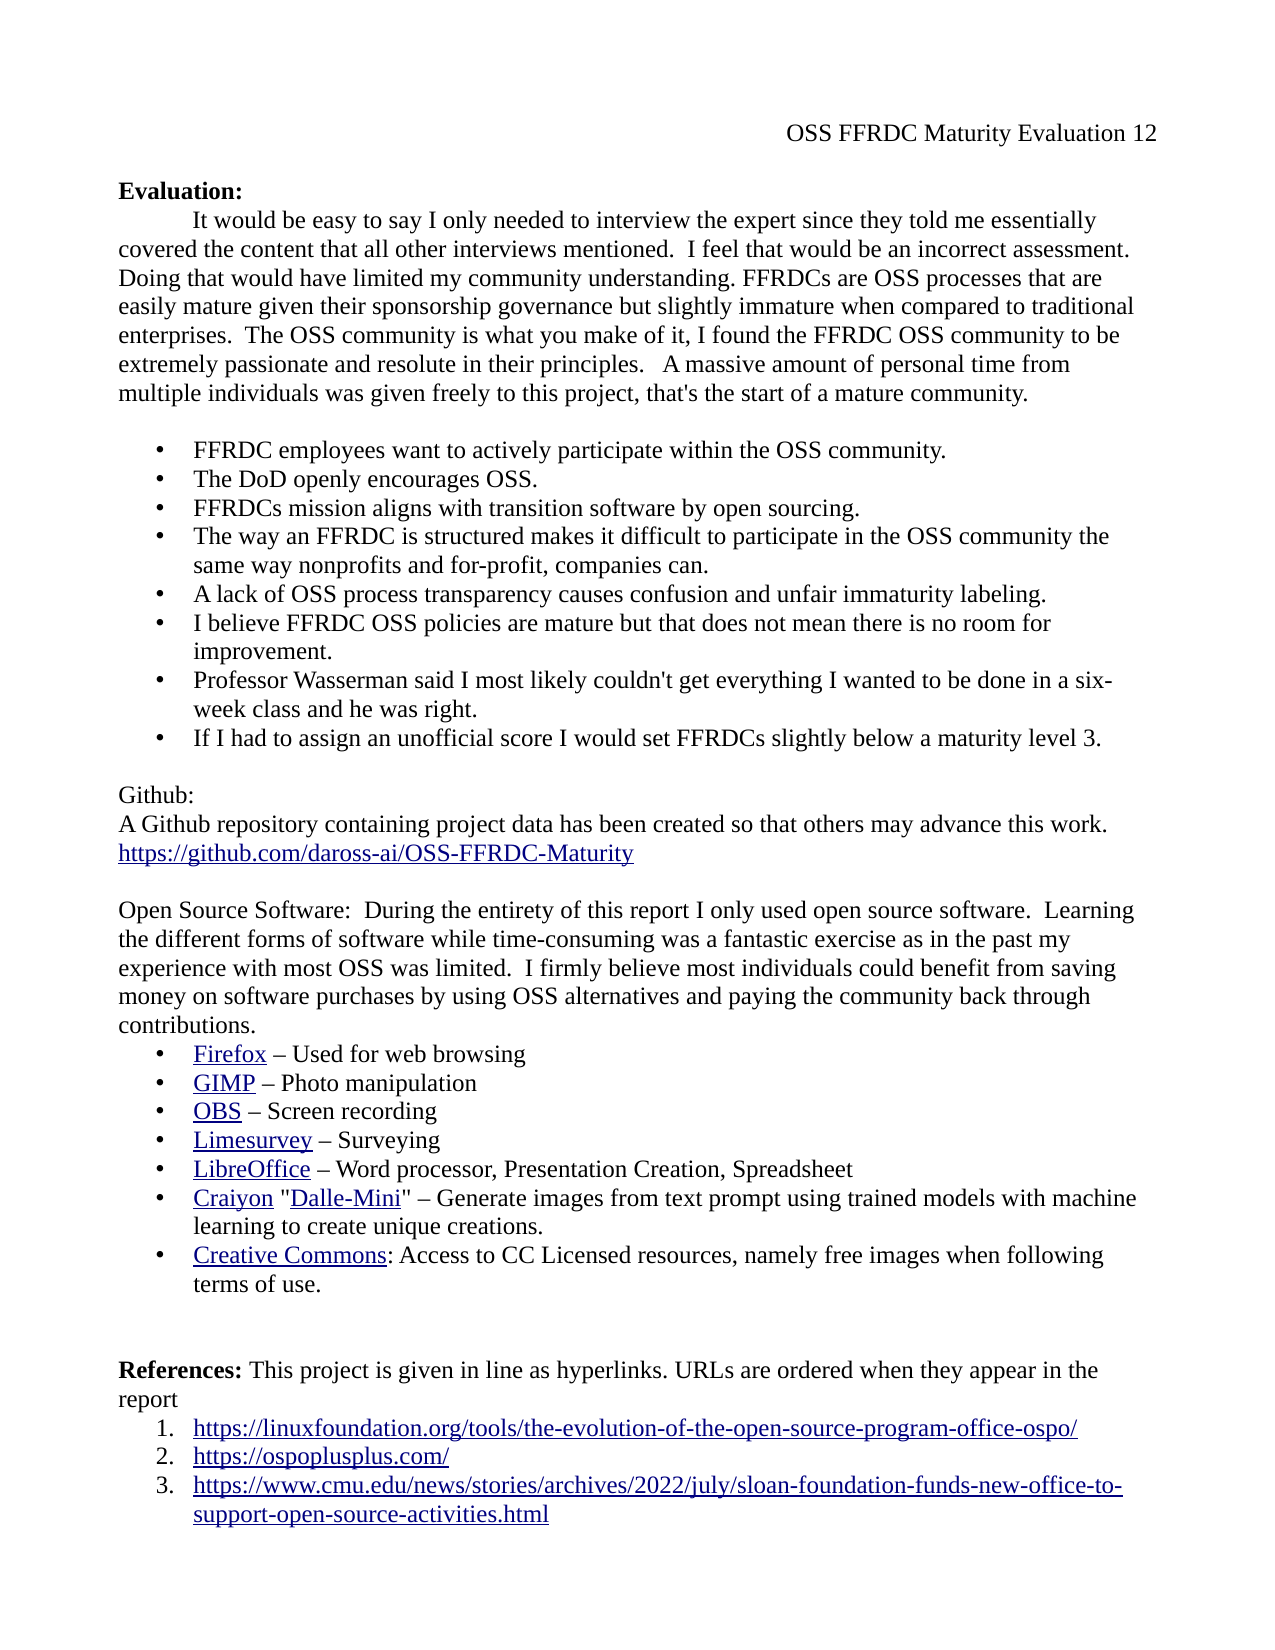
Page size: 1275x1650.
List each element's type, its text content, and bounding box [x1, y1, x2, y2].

text It would be easy to say I only needed to interview the expert since they told me essentially covered the content that all other interviews mentioned. I feel that would be an incorrect assessment. Doing that would have limited my community understanding. FFRDCs are OSS processes that are easily mature given their sponsorship governance but slightly immature when compared to traditional enterprises. The OSS community is what you make of it, I found the FFRDC OSS community to be extremely passionate and resolute in their principles. A massive amount of personal time from multiple individuals was given freely to this project, that's the start of a mature community. [118, 205, 1157, 406]
list I believe FFRDC OSS policies are mature but that does not mean there is no room for improvement. [156, 608, 1157, 665]
list Firefox – Used for web browsing [156, 1039, 1157, 1068]
list If I had to assign an unofficial score I would set FFRDCs slightly below a maturity level 3. [156, 723, 1157, 751]
list Craiyon "Dalle-Mini" – Generate images from text prompt using trained models with machine learning to create unique creations. [156, 1183, 1157, 1240]
list Creative Commons: Access to CC Licensed resources, namely free images when following terms of use. [156, 1240, 1157, 1298]
text A Github repository containing project data has been created so that others may advance this work. [118, 809, 1157, 838]
list GIMP – Photo manipulation [156, 1068, 1157, 1096]
text Github: [118, 780, 1157, 809]
list https://ospoplusplus.com/ [156, 1441, 1157, 1470]
text References: This project is given in line as hyperlinks. URLs are ordered when they appear in the report [118, 1355, 1157, 1413]
text Open Source Software: During the entirety of this report I only used open source software. Learning the different forms of software while time-consuming was a fantastic exercise as in the past my experience with most OSS was limited. I firmly believe most individuals could benefit from saving money on software purchases by using OSS alternatives and paying the community back through contributions. [118, 895, 1157, 1039]
list A lack of OSS process transparency causes confusion and unfair immaturity labeling. [156, 579, 1157, 608]
list LibreOffice – Word processor, Presentation Creation, Spreadsheet [156, 1154, 1157, 1183]
list https://www.cmu.edu/news/stories/archives/2022/july/sloan-foundation-funds-new-office-to-support-open-source-activities.html [156, 1470, 1157, 1528]
list https://linuxfoundation.org/tools/the-evolution-of-the-open-source-program-office-ospo/ [156, 1413, 1157, 1441]
list FFRDC employees want to actively participate within the OSS community. [156, 435, 1157, 464]
list Limesurvey – Surveying [156, 1125, 1157, 1154]
list The way an FFRDC is structured makes it difficult to participate in the OSS community the same way nonprofits and for-profit, companies can. [156, 521, 1157, 579]
text Evaluation: [118, 176, 1157, 205]
text https://github.com/daross-ai/OSS-FFRDC-Maturity [118, 838, 1157, 866]
list Professor Wasserman said I most likely couldn't get everything I wanted to be done in a six-week class and he was right. [156, 665, 1157, 723]
list The DoD openly encourages OSS. [156, 464, 1157, 493]
list OBS – Screen recording [156, 1096, 1157, 1125]
list FFRDCs mission aligns with transition software by open sourcing. [156, 493, 1157, 521]
